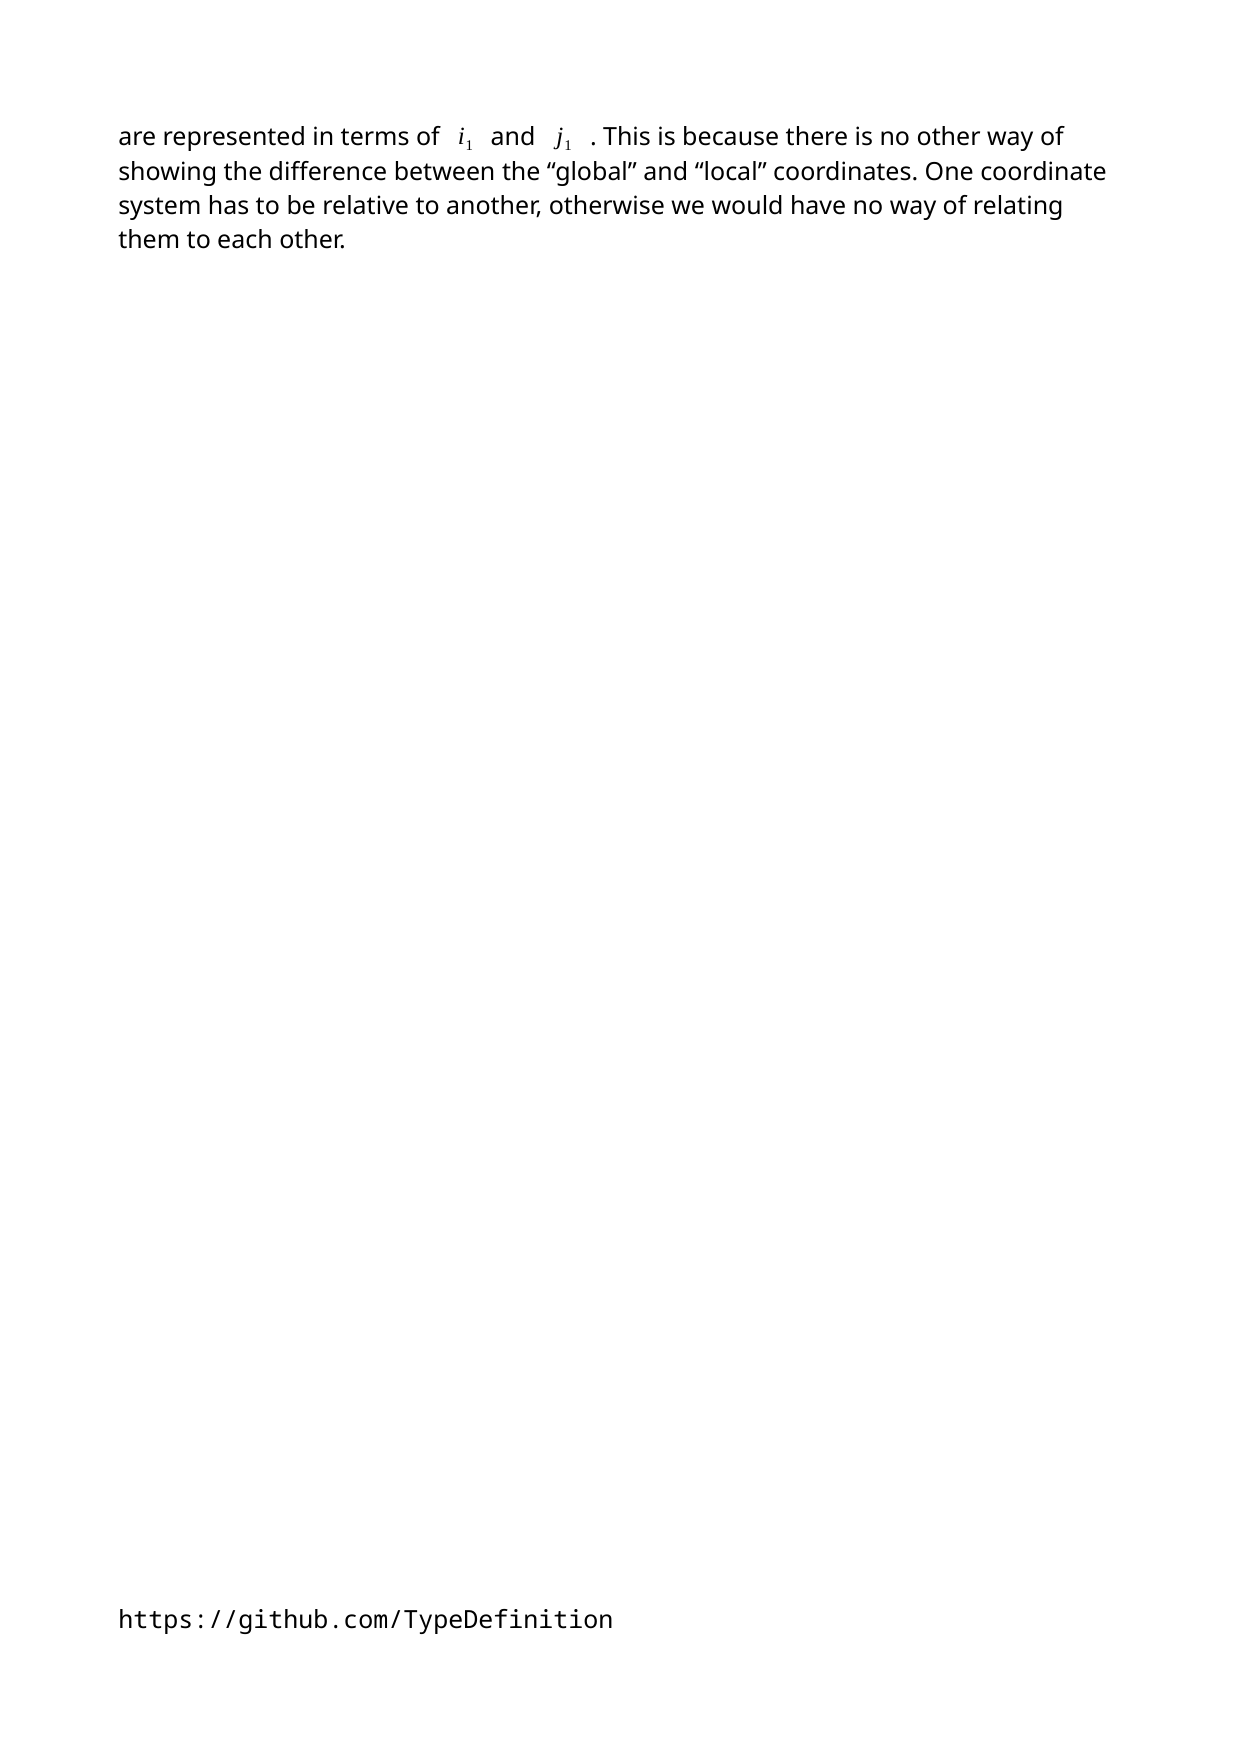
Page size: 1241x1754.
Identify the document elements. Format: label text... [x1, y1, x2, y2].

text This is where things get a little messy.can be represented in “local” or “global” coordinates, butandare represented in “global” coordinates, even though they are the basis vectors of the “local” coordinates. This means that when we wrote, P is represented in terms of and. But andthemselves are represented in terms ofand. This is because there is no other way of showing the difference between the “global” and “local” coordinates. One coordinate system has to be relative to another, otherwise we would have no way of relating them to each other. [118, 118, 1122, 256]
